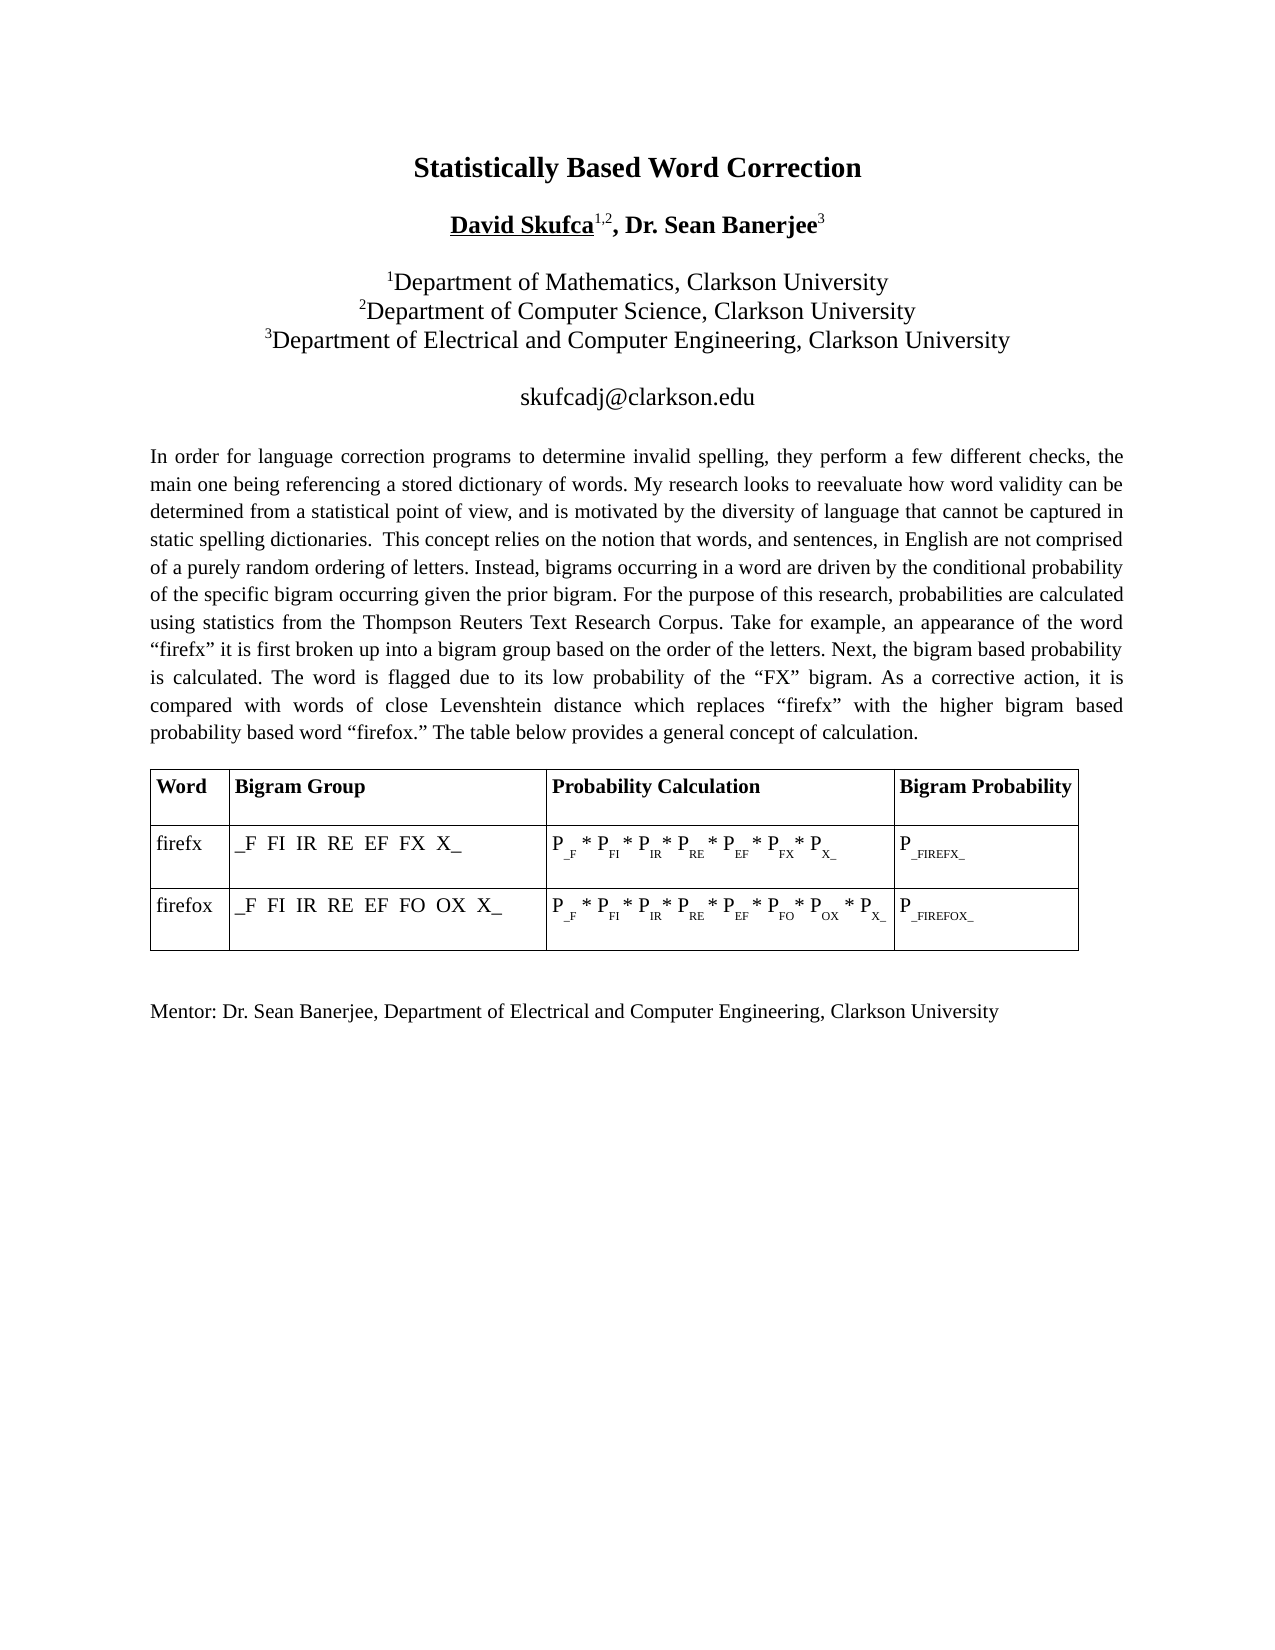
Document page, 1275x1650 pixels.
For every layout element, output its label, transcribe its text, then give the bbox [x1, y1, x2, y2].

text In order for language correction programs to determine invalid spelling, they perform a few different checks, the main one being referencing a stored dictionary of words. My research looks to reevaluate how word validity can be determined from a statistical point of view, and is motivated by the diversity of language that cannot be captured in static spelling dictionaries. This concept relies on the notion that words, and sentences, in English are not comprised of a purely random ordering of letters. Instead, bigrams occurring in a word are driven by the conditional probability of the specific bigram occurring given the prior bigram. For the purpose of this research, probabilities are calculated using statistics from the Thompson Reuters Text Research Corpus. Take for example, an appearance of the word “firefx” it is first broken up into a bigram group based on the order of the letters. Next, the bigram based probability is calculated. The word is flagged due to its low probability of the “FX” bigram. As a corrective action, it is compared with words of close Levenshtein distance which replaces “firefx” with the higher bigram based probability based word “firefox.” The table below provides a general concept of calculation. [150, 444, 1125, 744]
table_header Word [151, 770, 229, 825]
table_cell P_F * PFI * PIR* PRE * PEF * PFO* POX * PX_ [547, 889, 894, 950]
text Mentor: Dr. Sean Banerjee, Department of Electrical and Computer Engineering, Clarkson University [150, 999, 1125, 1023]
text David Skufca1,2, Dr. Sean Banerjee3 [150, 210, 1125, 239]
text 3Department of Electrical and Computer Engineering, Clarkson University [150, 325, 1125, 354]
text 2Department of Computer Science, Clarkson University [150, 296, 1125, 325]
table_cell _F FI IR RE EF FX X_ [230, 826, 546, 888]
table_cell P_F * PFI * PIR* PRE * PEF * PFX* PX_ [547, 826, 894, 888]
text Statistically Based Word Correction [150, 150, 1125, 183]
text 1Department of Mathematics, Clarkson University [150, 267, 1125, 296]
table_header Bigram Probability [895, 770, 1078, 825]
table_cell P_FIREFOX_ [895, 889, 1078, 950]
table_header Bigram Group [230, 770, 546, 825]
table_cell _F FI IR RE EF FO OX X_ [230, 889, 546, 950]
table_cell P_FIREFX_ [895, 826, 1078, 888]
table_cell firefox [151, 889, 229, 950]
text skufcadj@clarkson.edu [150, 382, 1125, 411]
table_cell firefx [151, 826, 229, 888]
table_header Probability Calculation [547, 770, 894, 825]
